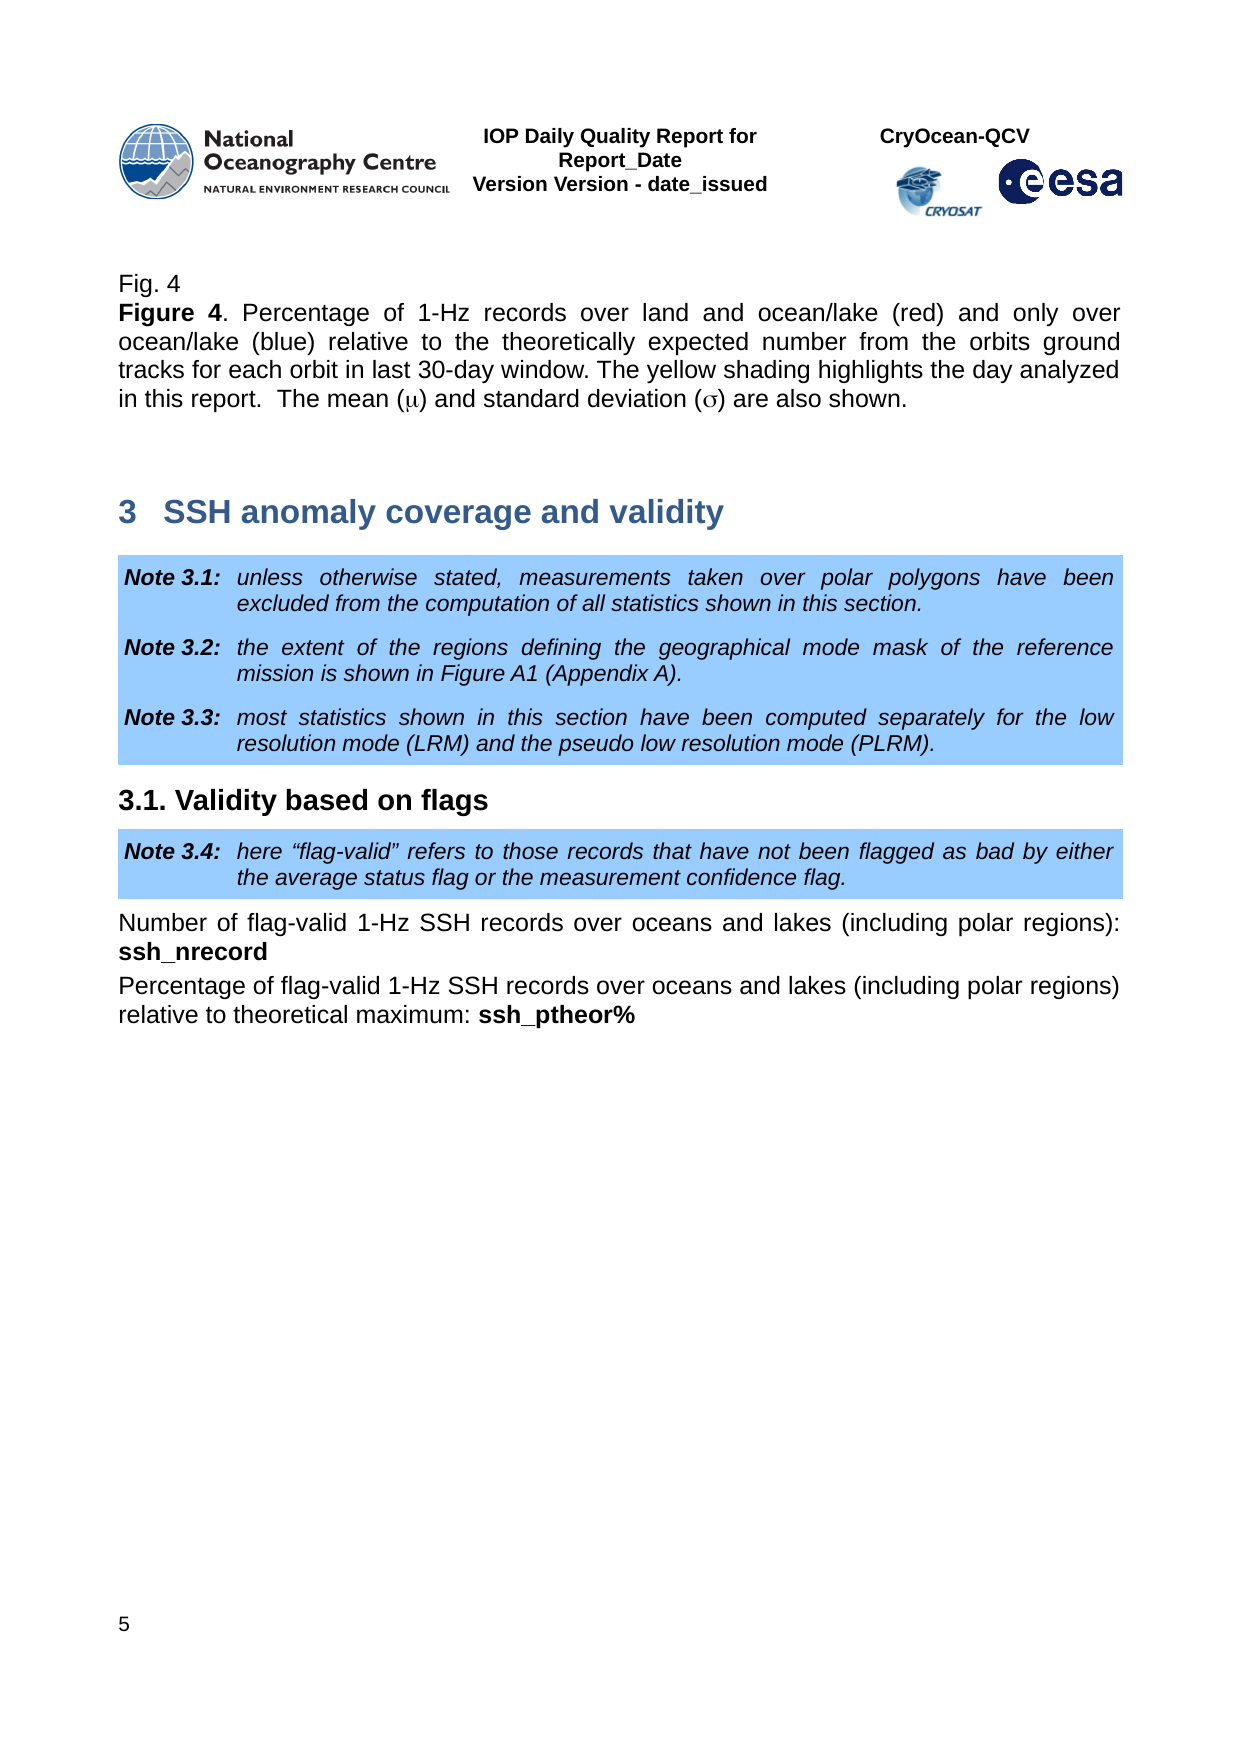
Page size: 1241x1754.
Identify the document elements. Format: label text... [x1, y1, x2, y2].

text Figure 4. Percentage of 1-Hz records over land and ocean/lake (red) and only over ocean/lake (blue) relative to the theoretically expected number from the orbits ground tracks for each orbit in last 30-day window. The yellow shading highlights the day analyzed in this report. The mean (μ) and standard deviation (σ) are also shown. [118, 298, 1122, 413]
table_cell most statistics shown in this section have been computed separately for the low resolution mode (LRM) and the pseudo low resolution mode (PLRM). [231, 695, 1123, 765]
table_header here “flag-valid” refers to those records that have not been flagged as bad by either the average status flag or the measurement confidence flag. [231, 829, 1123, 899]
text 3.1. Validity based on flags [118, 783, 1122, 817]
subtitle SSH anomaly coverage and validity [118, 492, 1122, 530]
text Fig. 4 [118, 269, 1122, 298]
table_header Note 3.1: [118, 555, 231, 625]
table_cell Note 3.2: [118, 625, 231, 695]
picture [876, 159, 1123, 224]
table_cell Note 3.3: [118, 695, 231, 765]
text Number of flag-valid 1-Hz SSH records over oceans and lakes (including polar regions): ssh_nrecord [118, 908, 1122, 965]
table_header unless otherwise stated, measurements taken over polar polygons have been excluded from the computation of all statistics shown in this section. [231, 555, 1123, 625]
table_cell the extent of the regions defining the geographical mode mask of the reference mission is shown in Figure A1 (Appendix A). [231, 625, 1123, 695]
text Percentage of flag-valid 1-Hz SSH records over oceans and lakes (including polar regions) relative to theoretical maximum: ssh_ptheor% [118, 971, 1122, 1029]
table_header Note 3.4: [118, 829, 231, 899]
